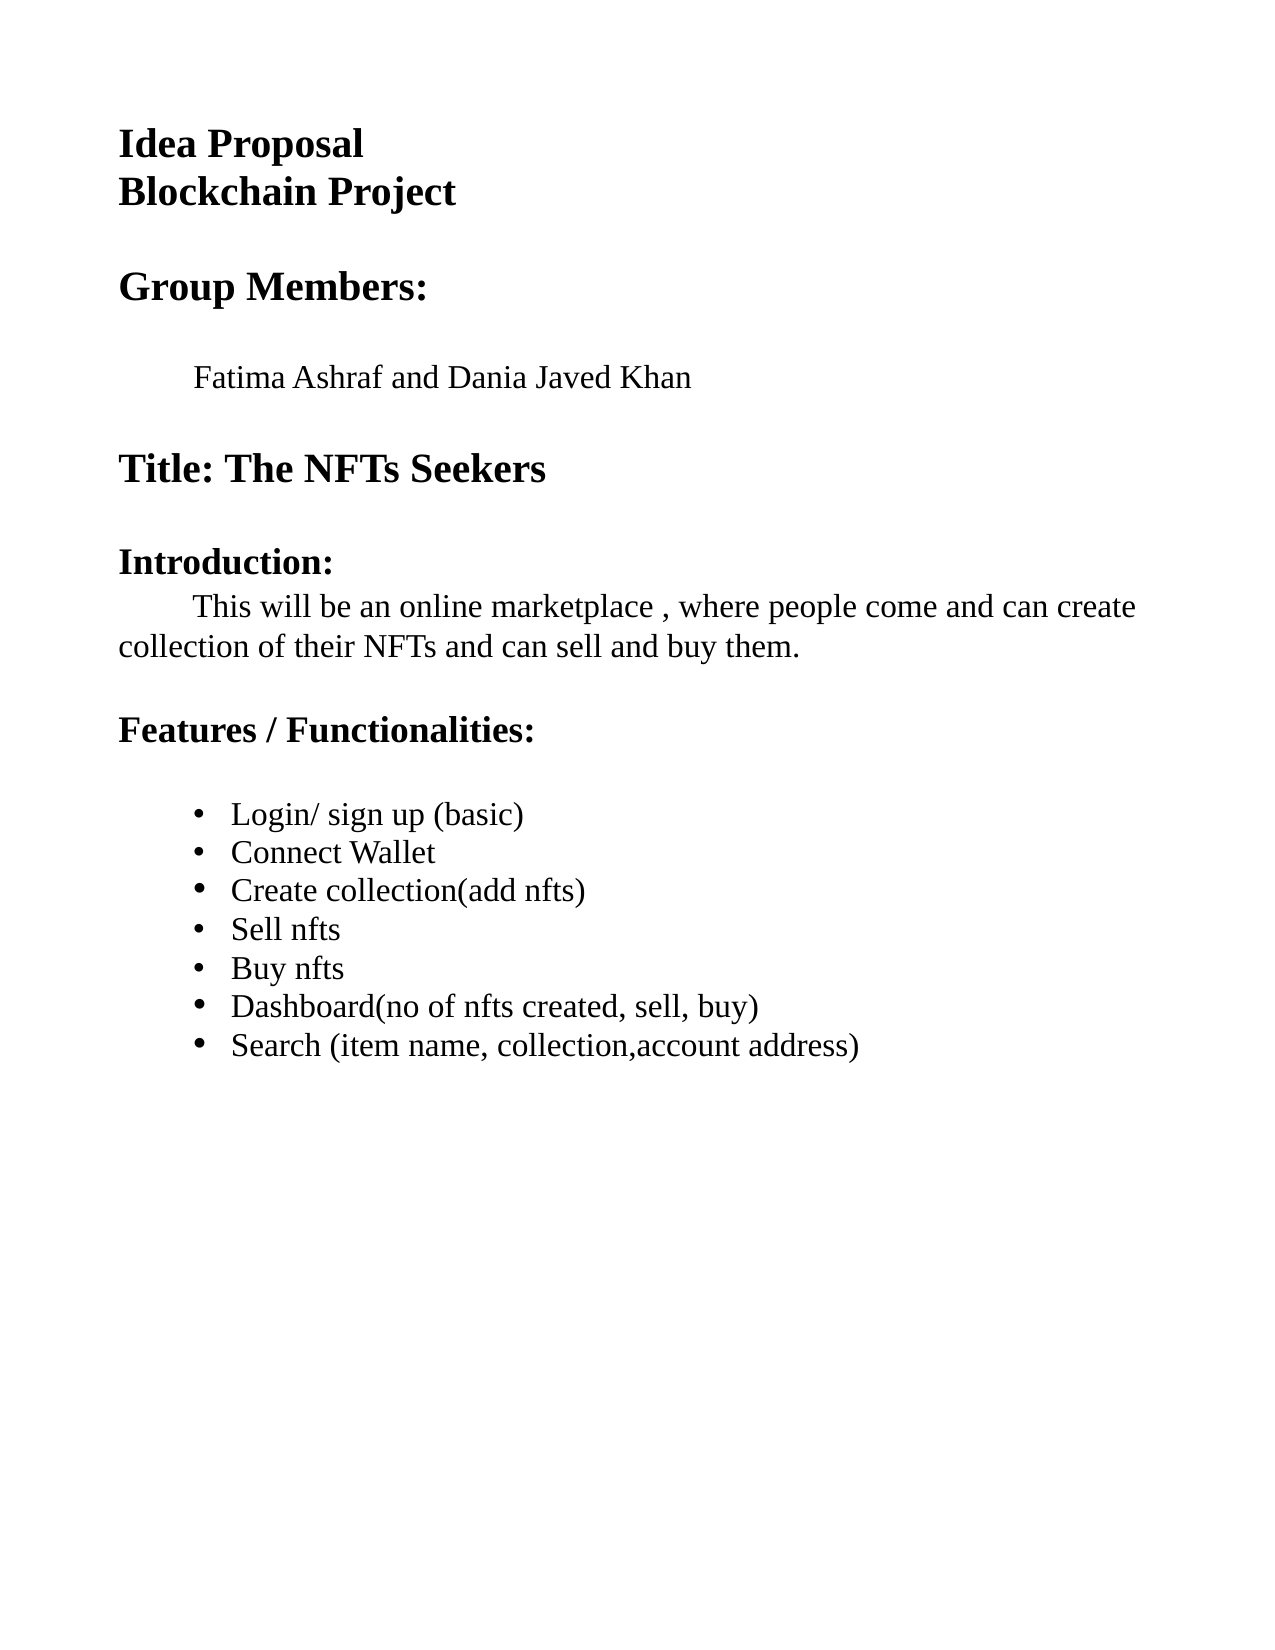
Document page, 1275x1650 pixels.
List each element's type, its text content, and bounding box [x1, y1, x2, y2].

text Blockchain Project [118, 166, 1157, 214]
list Login/ sign up (basic) [193, 794, 1157, 832]
text This will be an online marketplace , where people come and can create collection of their NFTs and can sell and buy them. [118, 583, 1157, 664]
list Dashboard(no of nfts created, sell, buy) [193, 986, 1157, 1025]
list Buy nfts [193, 948, 1157, 986]
list Search (item name, collection,account address) [193, 1025, 1157, 1064]
text Introduction: [118, 540, 1157, 583]
text Fatima Ashraf and Dania Javed Khan [118, 358, 1157, 396]
list Connect Wallet [193, 832, 1157, 870]
text Idea Proposal [118, 118, 1157, 166]
list Create collection(add nfts) [193, 870, 1157, 909]
text Group Members: [118, 262, 1157, 310]
text Title: The NFTs Seekers [118, 444, 1157, 492]
list Sell nfts [193, 909, 1157, 948]
text Features / Functionalities: [118, 707, 1157, 751]
